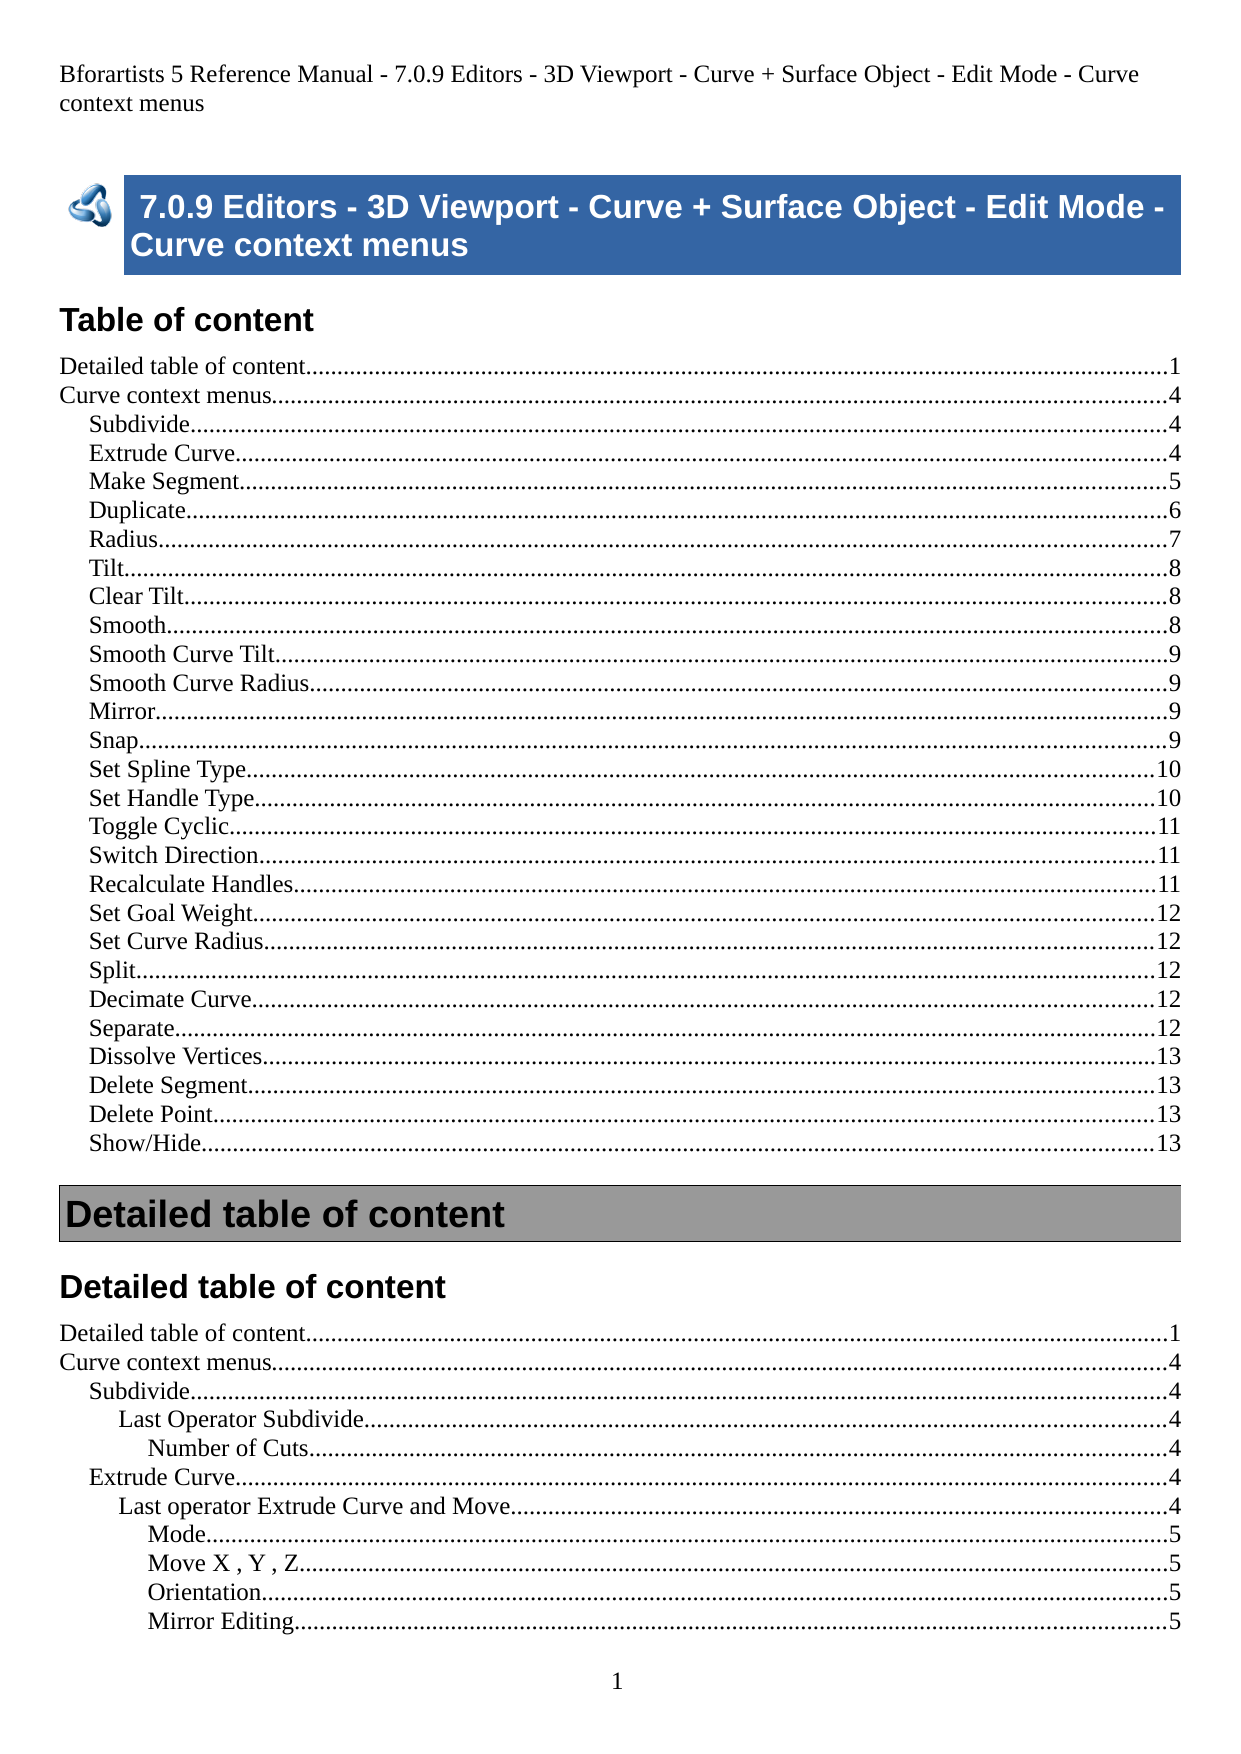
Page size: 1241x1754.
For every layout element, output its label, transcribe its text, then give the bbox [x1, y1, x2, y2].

text Mirror Editing 5 [147, 1606, 1181, 1634]
text Show/Hide 13 [88, 1128, 1181, 1156]
text Recalculate Handles 11 [88, 869, 1181, 898]
text Make Segment 5 [88, 466, 1181, 495]
text Snap 9 [88, 725, 1181, 754]
text Last operator Extrude Curve and Move 4 [118, 1491, 1181, 1519]
text Tilt 8 [88, 553, 1181, 581]
text Split 12 [88, 955, 1181, 984]
text Mode 5 [147, 1519, 1181, 1548]
text Clear Tilt 8 [88, 581, 1181, 610]
text Delete Point 13 [88, 1099, 1181, 1128]
picture [65, 180, 114, 230]
text Curve context menus 4 [59, 1347, 1181, 1376]
text Set Curve Radius 12 [88, 926, 1181, 955]
subtitle Table of content [59, 300, 1181, 339]
text Mirror 9 [88, 696, 1181, 725]
subtitle Detailed table of content [59, 1267, 1181, 1306]
table_header Detailed table of content [60, 1186, 1181, 1241]
text Smooth 8 [88, 610, 1181, 639]
text Decimate Curve 12 [88, 984, 1181, 1013]
text Delete Segment 13 [88, 1070, 1181, 1099]
text Curve context menus 4 [59, 380, 1181, 409]
text Smooth Curve Radius 9 [88, 668, 1181, 696]
text Extrude Curve 4 [88, 438, 1181, 466]
text Detailed table of content 1 [59, 1318, 1181, 1347]
text Subdivide 4 [88, 1376, 1181, 1404]
text Extrude Curve 4 [88, 1462, 1181, 1491]
text Orientation 5 [147, 1577, 1181, 1606]
text Toggle Cyclic 11 [88, 811, 1181, 840]
text Set Spline Type 10 [88, 754, 1181, 783]
text Last Operator Subdivide 4 [118, 1404, 1181, 1433]
text Set Goal Weight 12 [88, 898, 1181, 926]
text Detailed table of content 1 [59, 351, 1181, 380]
text Switch Direction 11 [88, 840, 1181, 869]
text Set Handle Type 10 [88, 783, 1181, 811]
text Separate 12 [88, 1013, 1181, 1041]
table_header [59, 175, 124, 275]
text Dissolve Vertices 13 [88, 1041, 1181, 1070]
table_header 7.0.9 Editors - 3D Viewport - Curve + Surface Object - Edit Mode - Curve context menus [124, 175, 1181, 275]
text Smooth Curve Tilt 9 [88, 639, 1181, 668]
text Duplicate 6 [88, 495, 1181, 524]
text Move X , Y , Z 5 [147, 1548, 1181, 1577]
text Radius 7 [88, 524, 1181, 553]
text Subdivide 4 [88, 409, 1181, 438]
text Number of Cuts 4 [147, 1433, 1181, 1462]
